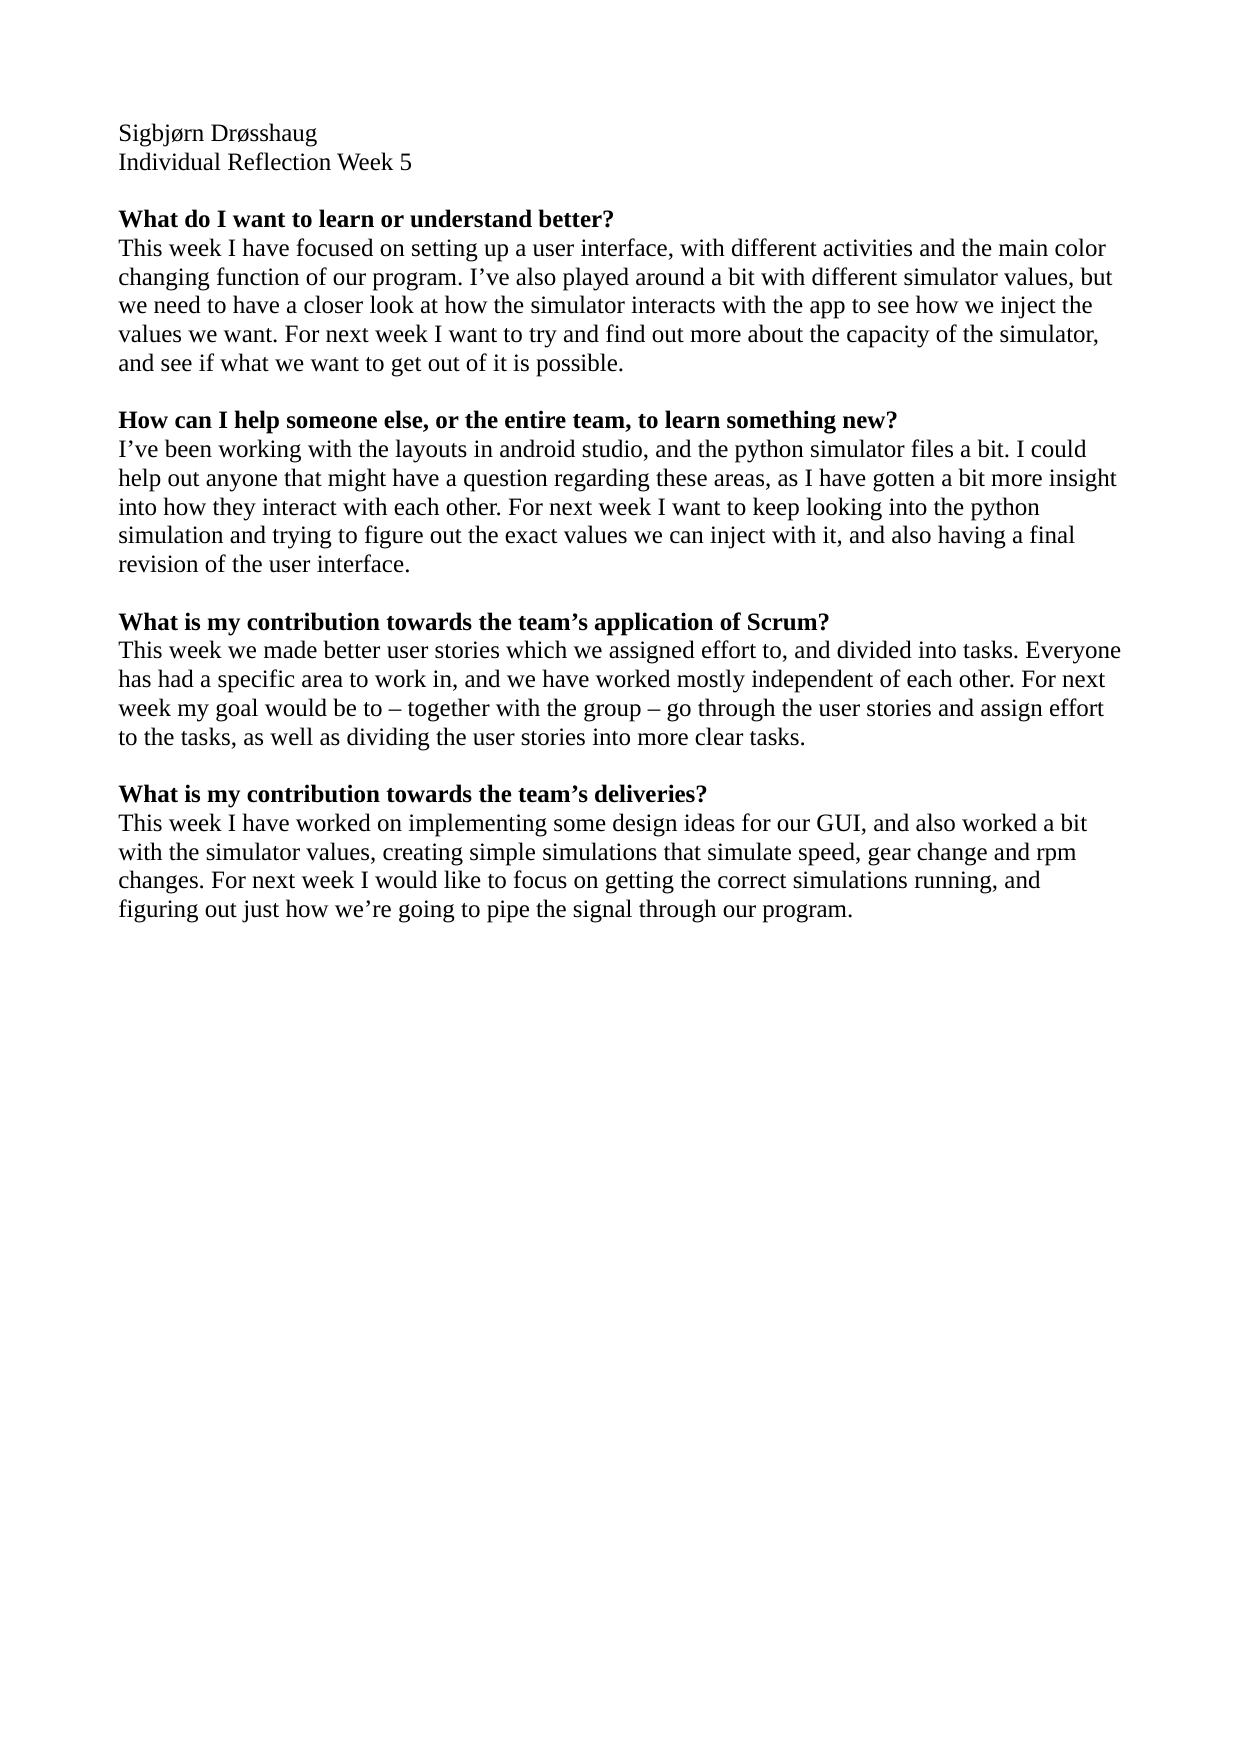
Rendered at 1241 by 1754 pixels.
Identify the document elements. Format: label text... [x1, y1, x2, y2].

text This week I have worked on implementing some design ideas for our GUI, and also worked a bit with the simulator values, creating simple simulations that simulate speed, gear change and rpm changes. For next week I would like to focus on getting the correct simulations running, and figuring out just how we’re going to pipe the signal through our program. [118, 808, 1122, 923]
text This week we made better user stories which we assigned effort to, and divided into tasks. Everyone has had a specific area to work in, and we have worked mostly independent of each other. For next week my goal would be to – together with the group – go through the user stories and assign effort to the tasks, as well as dividing the user stories into more clear tasks. [118, 636, 1122, 751]
text This week I have focused on setting up a user interface, with different activities and the main color changing function of our program. I’ve also played around a bit with different simulator values, but we need to have a closer look at how the simulator interacts with the app to see how we inject the values we want. For next week I want to try and find out more about the capacity of the simulator, and see if what we want to get out of it is possible. [118, 233, 1122, 377]
text I’ve been working with the layouts in android studio, and the python simulator files a bit. I could help out anyone that might have a question regarding these areas, as I have gotten a bit more insight into how they interact with each other. For next week I want to keep looking into the python simulation and trying to figure out the exact values we can inject with it, and also having a final revision of the user interface. [118, 434, 1122, 578]
text What is my contribution towards the team’s application of Scrum? [118, 607, 1122, 636]
text What is my contribution towards the team’s deliveries? [118, 779, 1122, 808]
text What do I want to learn or understand better? [118, 204, 1122, 233]
text Individual Reflection Week 5 [118, 147, 1122, 176]
text Sigbjørn Drøsshaug [118, 118, 1122, 147]
text How can I help someone else, or the entire team, to learn something new? [118, 406, 1122, 434]
